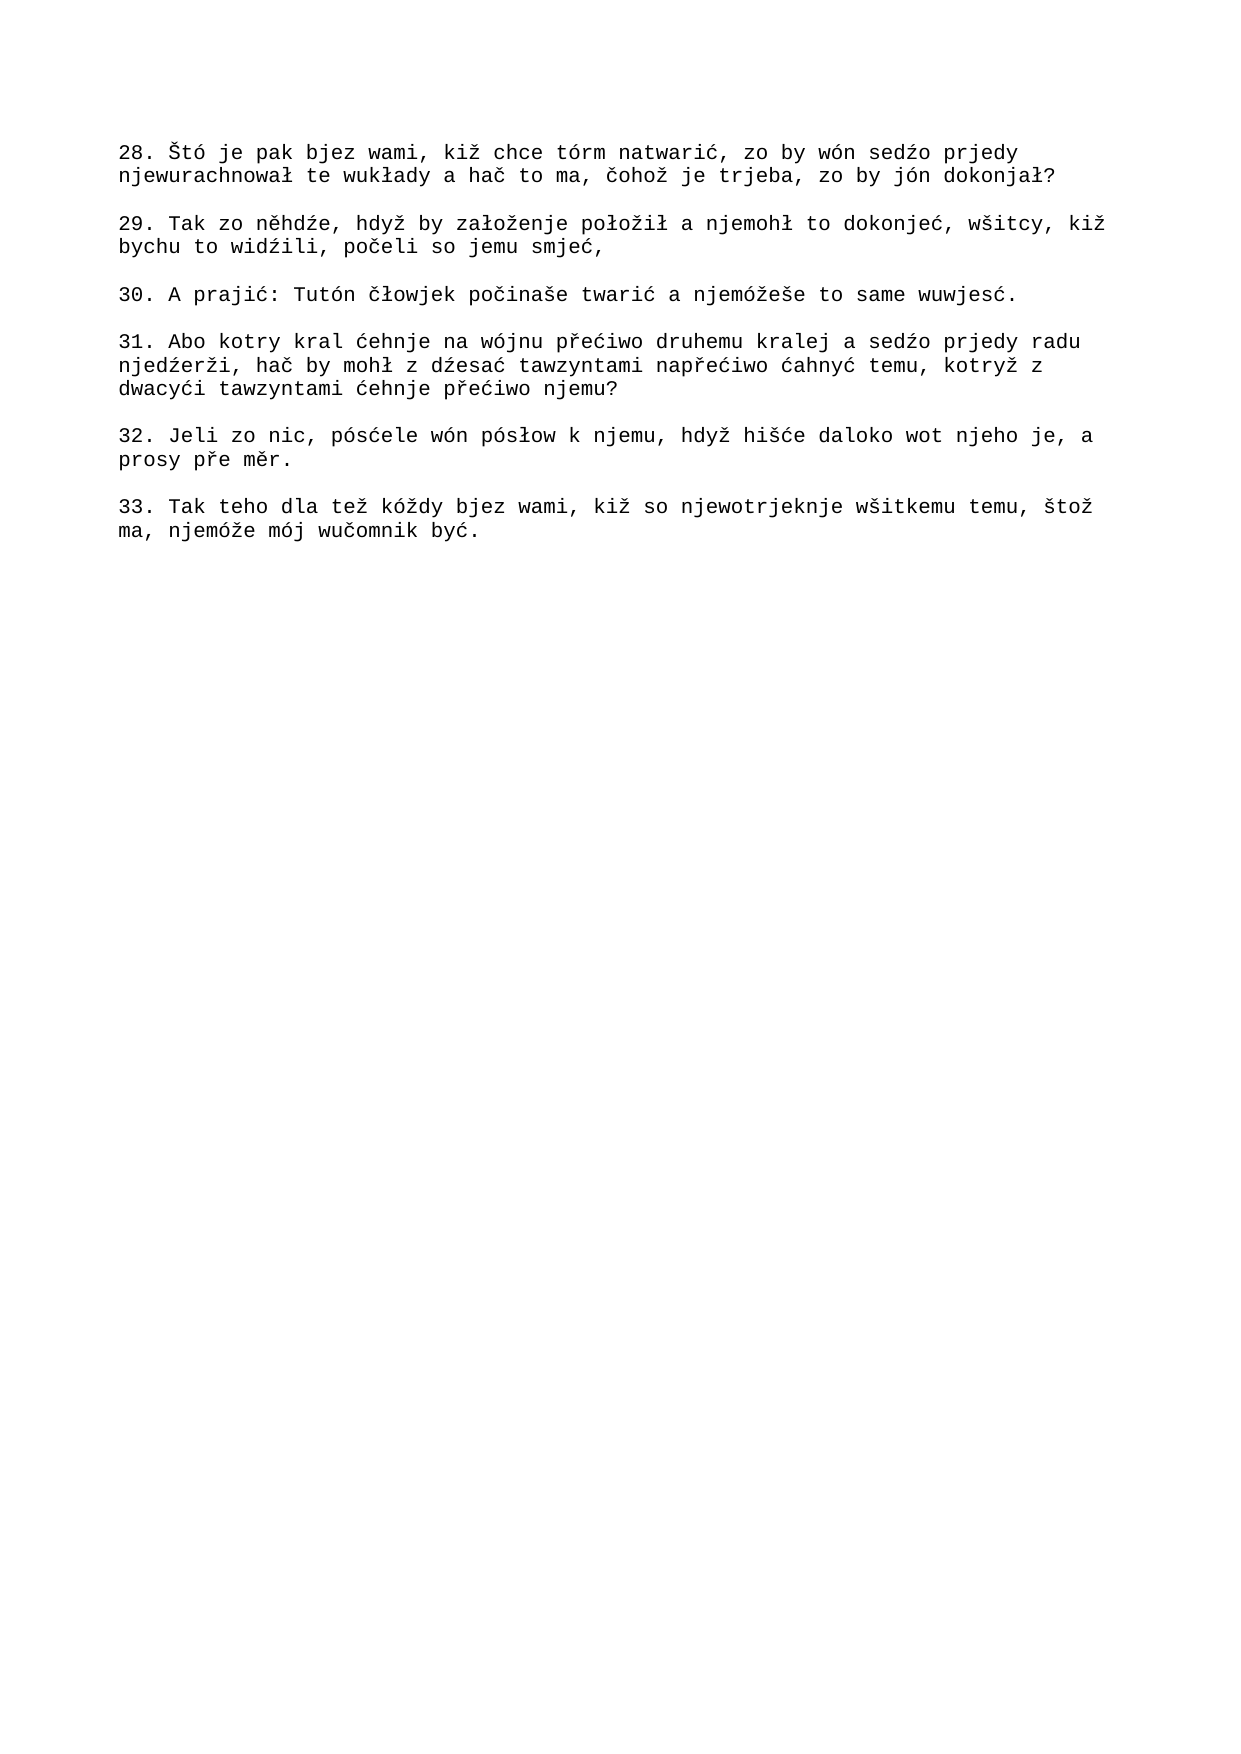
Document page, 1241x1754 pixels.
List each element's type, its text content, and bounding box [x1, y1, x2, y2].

text 29. Tak zo něhdźe, hdyž by załoženje połožił a njemohł to dokonjeć, wšitcy, kiž bychu to widźili, počeli so jemu smjeć, [118, 213, 1122, 260]
text 31. Abo kotry kral ćehnje na wójnu přećiwo druhemu kralej a sedźo prjedy radu njedźerži, hač by mohł z dźesać tawzyntami napřećiwo ćahnyć temu, kotryž z dwacyći tawzyntami ćehnje přećiwo njemu? [118, 331, 1122, 402]
text 30. A prajić: Tutón čłowjek počinaše twarić a njemóžeše to same wuwjesć. [118, 284, 1122, 307]
text 33. Tak teho dla tež kóždy bjez wami, kiž so njewotrjeknje wšitkemu temu, štož ma, njemóže mój wučomnik być. [118, 496, 1122, 544]
text 28. Štó je pak bjez wami, kiž chce tórm natwarić, zo by wón sedźo prjedy njewurachnował te wukłady a hač to ma, čohož je trjeba, zo by jón dokonjał? [118, 142, 1122, 189]
text 32. Jeli zo nic, pósćele wón pósłow k njemu, hdyž hišće daloko wot njeho je, a prosy pře měr. [118, 426, 1122, 473]
